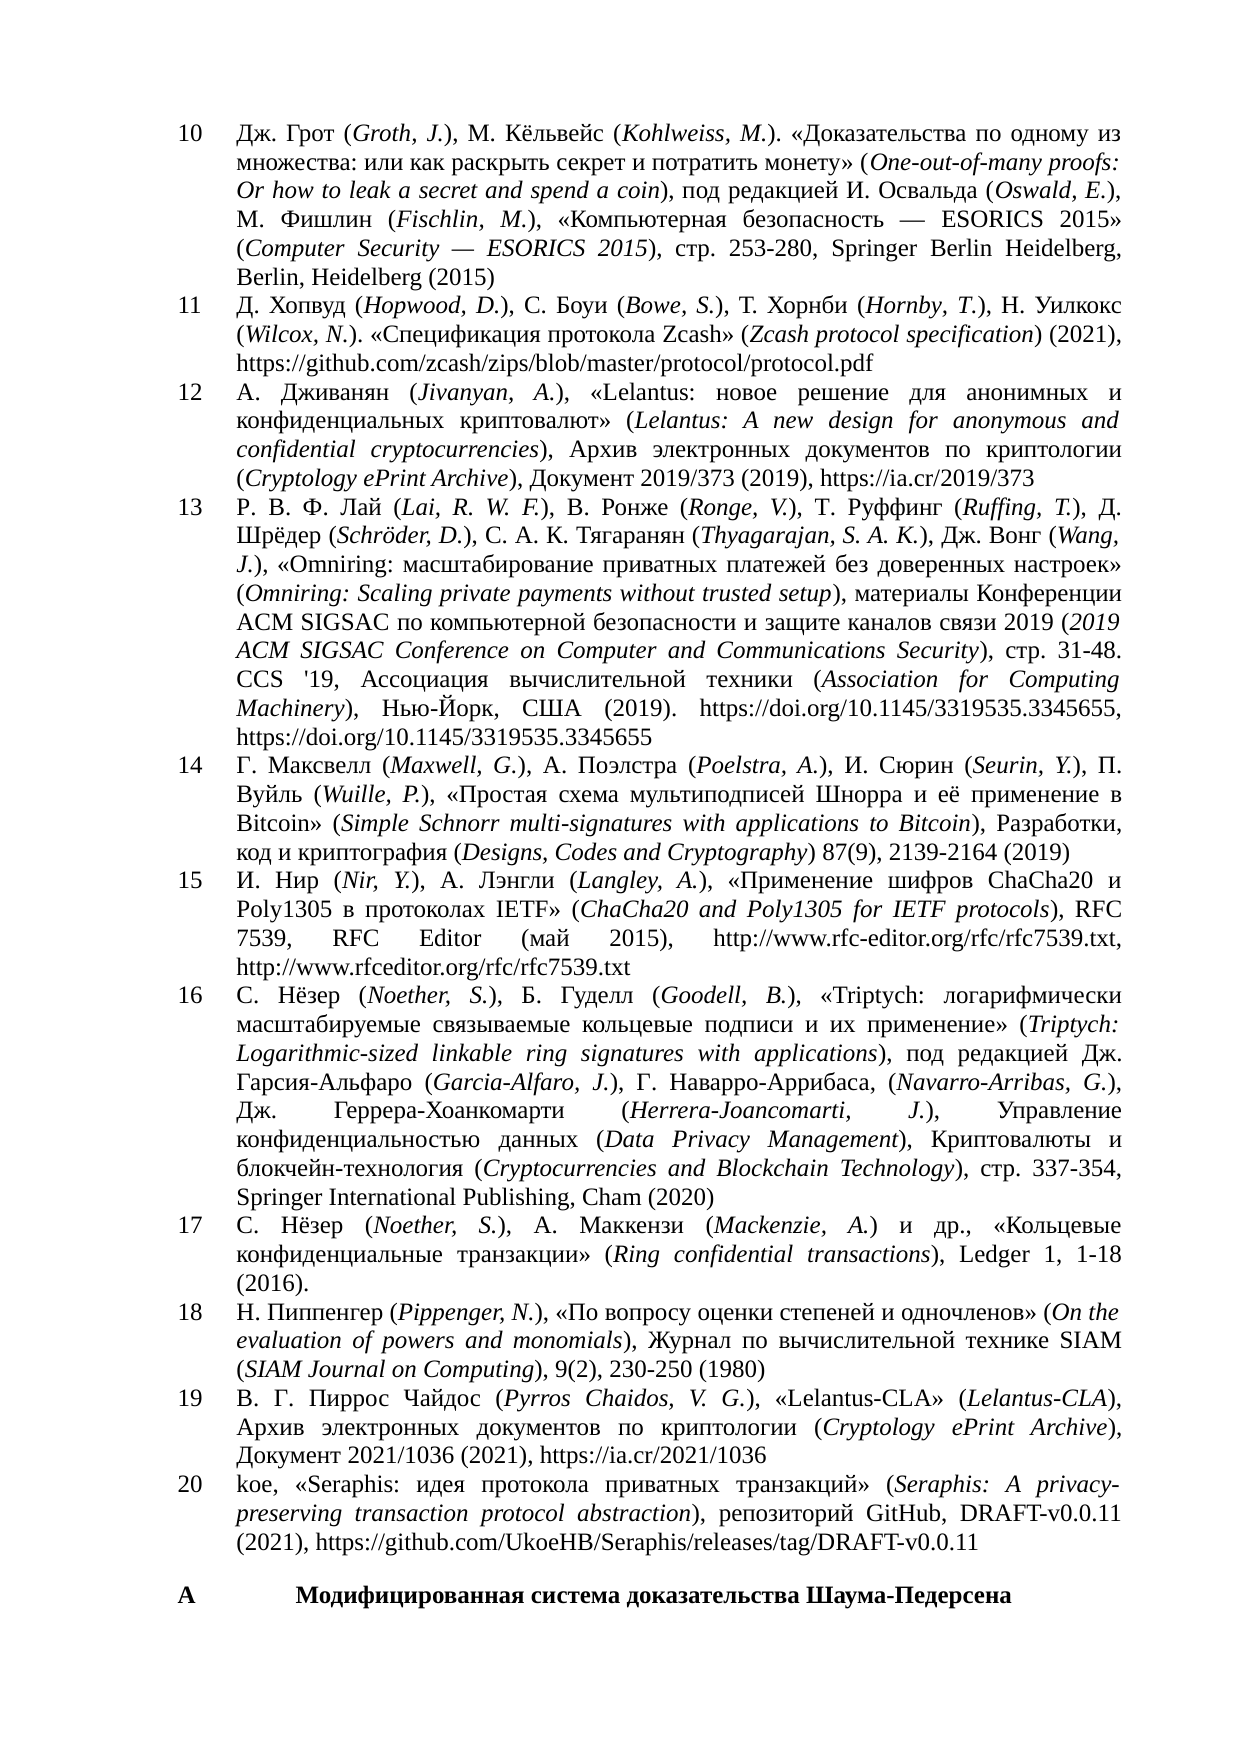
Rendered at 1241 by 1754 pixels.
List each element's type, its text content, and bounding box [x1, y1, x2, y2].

text A Модифицированная система доказательства Шаума-Педерсена [177, 1581, 1122, 1609]
list С. Нёзер (Noether, S.), Б. Гуделл (Goodell, B.), «Triptych: логарифмически масштабируемые связываемые кольцевые подписи и их применение» (Triptych: Logarithmic-sized linkable ring signatures with applications), под редакцией Дж. Гарсия-Альфаро (Garcia-Alfaro, J.), Г. Наварро-Аррибаса, (Navarro-Arribas, G.), Дж. Геррера-Хоанкомарти (Herrera-Joancomarti, J.), Управление конфиденциальностью данных (Data Privacy Management), Криптовалюты и блокчейн-технология (Cryptocurrencies and Blockchain Technology), стр. 337-354, Springer International Publishing, Cham (2020) [177, 981, 1122, 1211]
list И. Нир (Nir, Y.), А. Лэнгли (Langley, A.), «Применение шифров ChaCha20 и Poly1305 в протоколах IETF» (ChaCha20 and Poly1305 for IETF protocols), RFC 7539, RFC Editor (май 2015), http://www.rfc-editor.org/rfc/rfc7539.txt, http://www.rfceditor.org/rfc/rfc7539.txt [177, 866, 1122, 981]
list А. Дживанян (Jivanyan, A.), «Lelantus: новое решение для анонимных и конфиденциальных криптовалют» (Lelantus: A new design for anonymous and confidential cryptocurrencies), Архив электронных документов по криптологии (Cryptology ePrint Archive), Документ 2019/373 (2019), https://ia.cr/2019/373 [177, 377, 1122, 492]
list Дж. Грот (Groth, J.), М. Кёльвейс (Kohlweiss, M.). «Доказательства по одному из множества: или как раскрыть секрет и потратить монету» (One-out-of-many proofs: Or how to leak a secret and spend a coin), под редакцией И. Освальда (Oswald, E.), М. Фишлин (Fischlin, M.), «Компьютерная безопасность — ESORICS 2015» (Computer Security — ESORICS 2015), стр. 253-280, Springer Berlin Heidelberg, Berlin, Heidelberg (2015) [177, 118, 1122, 291]
list koe, «Seraphis: идея протокола приватных транзакций» (Seraphis: A privacy-preserving transaction protocol abstraction), репозиторий GitHub, DRAFT-v0.0.11 (2021), https://github.com/UkoeHB/Seraphis/releases/tag/DRAFT-v0.0.11 [177, 1469, 1122, 1556]
list Н. Пиппенгер (Pippenger, N.), «По вопросу оценки степеней и одночленов» (On the evaluation of powers and monomials), Журнал по вычислительной технике SIAM (SIAM Journal on Computing), 9(2), 230-250 (1980) [177, 1297, 1122, 1383]
list С. Нёзер (Noether, S.), А. Маккензи (Mackenzie, A.) и др., «Кольцевые конфиденциальные транзакции» (Ring confidential transactions), Ledger 1, 1-18 (2016). [177, 1211, 1122, 1297]
list Д. Хопвуд (Hopwood, D.), С. Боуи (Bowe, S.), Т. Хорнби (Hornby, T.), Н. Уилкокс (Wilcox, N.). «Спецификация протокола Zcash» (Zcash protocol specification) (2021), https://github.com/zcash/zips/blob/master/protocol/protocol.pdf [177, 291, 1122, 377]
list В. Г. Пиррос Чайдос (Pyrros Chaidos, V. G.), «Lelantus-CLA» (Lelantus-CLA), Архив электронных документов по криптологии (Cryptology ePrint Archive), Документ 2021/1036 (2021), https://ia.cr/2021/1036 [177, 1383, 1122, 1469]
list Р. В. Ф. Лай (Lai, R. W. F.), В. Ронже (Ronge, V.), Т. Руффинг (Ruffing, T.), Д. Шрёдер (Schröder, D.), С. А. К. Тягаранян (Thyagarajan, S. A. K.), Дж. Вонг (Wang, J.), «Omniring: масштабирование приватных платежей без доверенных настроек» (Omniring: Scaling private payments without trusted setup), материалы Конференции ACM SIGSAC по компьютерной безопасности и защите каналов связи 2019 (2019 ACM SIGSAC Conference on Computer and Communications Security), стр. 31-48. CCS '19, Ассоциация вычислительной техники (Association for Computing Machinery), Нью-Йорк, США (2019). https://doi.org/10.1145/3319535.3345655, https://doi.org/10.1145/3319535.3345655 [177, 492, 1122, 751]
list Г. Максвелл (Maxwell, G.), А. Поэлстра (Poelstra, A.), И. Сюрин (Seurin, Y.), П. Вуйль (Wuille, P.), «Простая схема мультиподписей Шнорра и её применение в Bitcoin» (Simple Schnorr multi-signatures with applications to Bitcoin), Разработки, код и криптография (Designs, Codes and Cryptography) 87(9), 2139-2164 (2019) [177, 751, 1122, 866]
